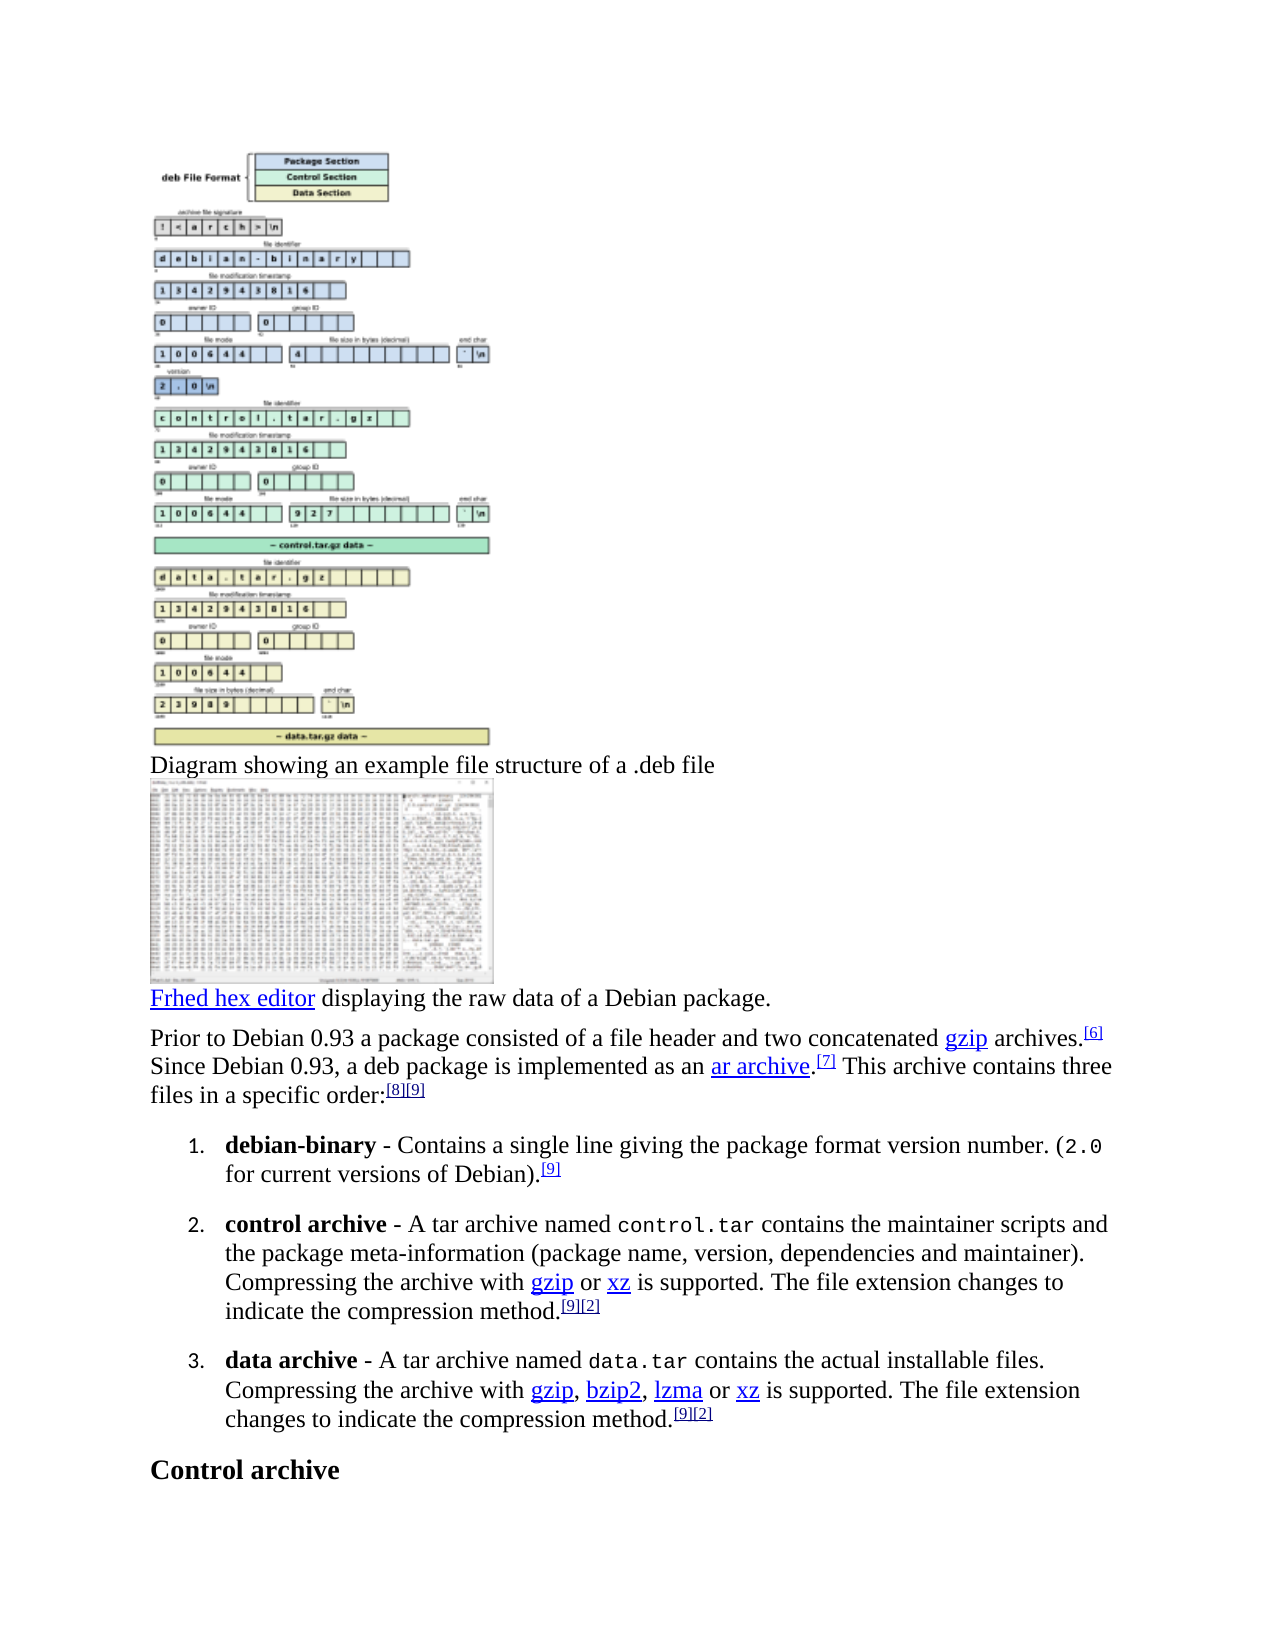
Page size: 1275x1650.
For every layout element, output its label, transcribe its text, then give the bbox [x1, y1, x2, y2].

list data archive - A tar archive named data.tar contains the actual installable files. Compressing the archive with gzip, bzip2, lzma or xz is supported. The file extension changes to indicate the compression method.[9][2] [187, 1346, 1125, 1433]
text Frhed hex editor displaying the raw data of a Debian package. [150, 983, 1125, 1012]
list debian-binary - Contains a single line giving the package format version number. (2.0 for current versions of Debian).[9] [187, 1130, 1125, 1188]
text Prior to Debian 0.93 a package consisted of a file header and two concatenated gzip archives.[6] Since Debian 0.93, a deb package is implemented as an ar archive.[7] This archive contains three files in a specific order:[8][9] [150, 1023, 1125, 1109]
text Diagram showing an example file structure of a .deb file [150, 750, 1125, 779]
list control archive - A tar archive named control.tar contains the maintainer scripts and the package meta-information (package name, version, dependencies and maintainer). Compressing the archive with gzip or xz is supported. The file extension changes to indicate the compression method.[9][2] [187, 1209, 1125, 1325]
text Control archive [150, 1453, 1125, 1486]
